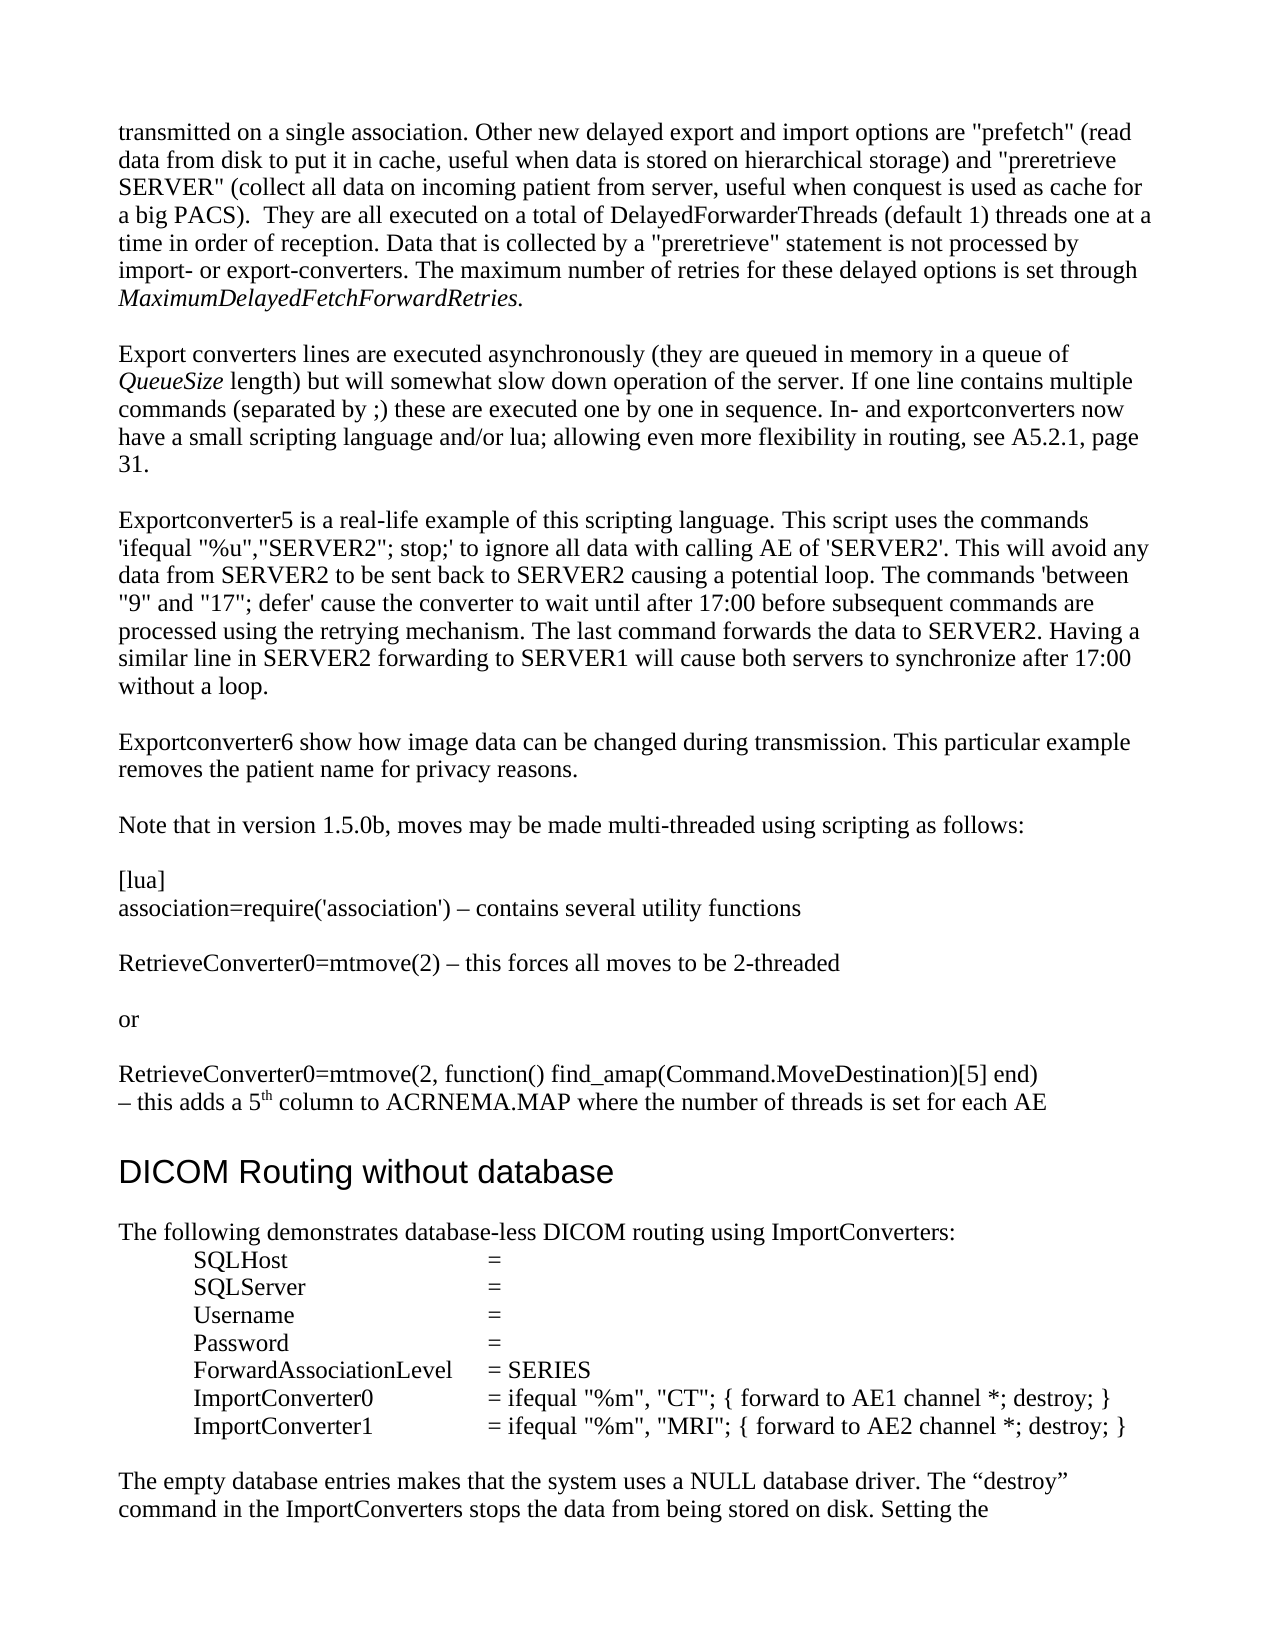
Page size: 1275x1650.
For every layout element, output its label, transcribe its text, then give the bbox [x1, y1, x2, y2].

text RetrieveConverter0=mtmove(2, function() find_amap(Command.MoveDestination)[5] end) [118, 1060, 1157, 1088]
text SQLHost = [118, 1246, 1157, 1273]
text or [118, 1005, 1157, 1032]
text DICOM Routing without database [118, 1153, 1157, 1190]
text The empty database entries makes that the system uses a NULL database driver. The “destroy” command in the ImportConverters stops the data from being stored on disk. Setting the [118, 1467, 1157, 1523]
text ImportConverter1 = ifequal "%m", "MRI"; { forward to AE2 channel *; destroy; } [118, 1412, 1157, 1440]
text The following demonstrates database-less DICOM routing using ImportConverters: [118, 1218, 1157, 1246]
text Username = [118, 1301, 1157, 1329]
text [lua] [118, 866, 1157, 894]
text ForwardAssociationLevel = SERIES [118, 1357, 1157, 1384]
text Note that in version 1.5.0b, moves may be made multi-threaded using scripting as follows: [118, 811, 1157, 838]
text Exportconverter5 is a real-life example of this scripting language. This script uses the commands 'ifequal "%u","SERVER2"; stop;' to ignore all data with calling AE of 'SERVER2'. This will avoid any data from SERVER2 to be sent back to SERVER2 causing a potential loop. The commands 'between "9" and "17"; defer' cause the converter to wait until after 17:00 before subsequent commands are processed using the retrying mechanism. The last command forwards the data to SERVER2. Having a similar line in SERVER2 forwarding to SERVER1 will cause both servers to synchronize after 17:00 without a loop. [118, 506, 1157, 700]
text SQLServer = [118, 1273, 1157, 1301]
text transmitted on a single association. Other new delayed export and import options are "prefetch" (read data from disk to put it in cache, useful when data is stored on hierarchical storage) and "preretrieve SERVER" (collect all data on incoming patient from server, useful when conquest is used as cache for a big PACS). They are all executed on a total of DelayedForwarderThreads (default 1) threads one at a time in order of reception. Data that is collected by a "preretrieve" statement is not processed by import- or export-converters. The maximum number of retries for these delayed options is set through MaximumDelayedFetchForwardRetries. [118, 118, 1157, 312]
text association=require('association') – contains several utility functions [118, 894, 1157, 922]
text RetrieveConverter0=mtmove(2) – this forces all moves to be 2-threaded [118, 949, 1157, 977]
text Exportconverter6 show how image data can be changed during transmission. This particular example removes the patient name for privacy reasons. [118, 728, 1157, 783]
text Export converters lines are executed asynchronously (they are queued in memory in a queue of QueueSize length) but will somewhat slow down operation of the server. If one line contains multiple commands (separated by ;) these are executed one by one in sequence. In- and exportconverters now have a small scripting language and/or lua; allowing even more flexibility in routing, see A5.2.1, page 31. [118, 340, 1157, 478]
text Password = [118, 1329, 1157, 1357]
text – this adds a 5th column to ACRNEMA.MAP where the number of threads is set for each AE [118, 1088, 1157, 1116]
text ImportConverter0 = ifequal "%m", "CT"; { forward to AE1 channel *; destroy; } [118, 1384, 1157, 1412]
